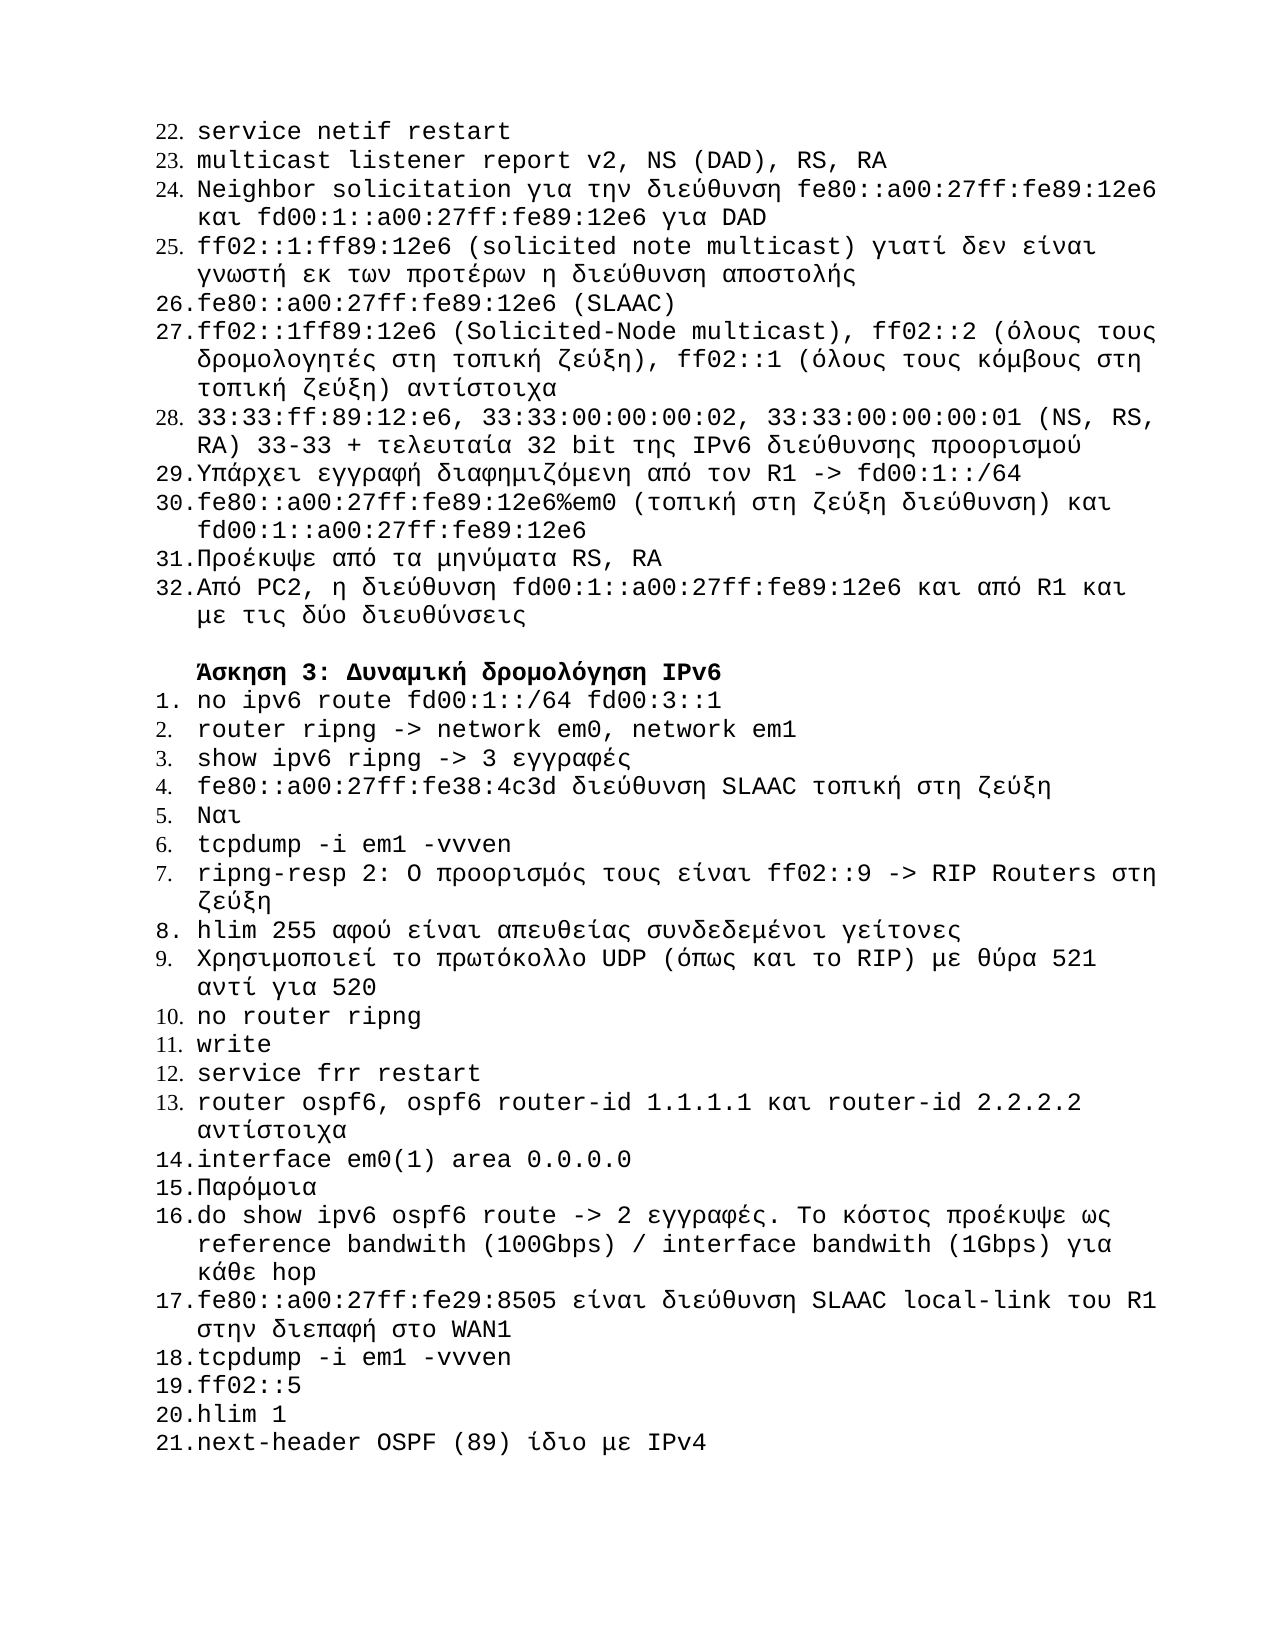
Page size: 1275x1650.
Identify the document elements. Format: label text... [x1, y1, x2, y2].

list Neighbor solicitation για την διεύθυνση fe80::a00:27ff:fe89:12e6 και fd00:1::a00:27ff:fe89:12e6 για DAD [155, 176, 1157, 233]
list Παρόμοια [155, 1175, 1157, 1203]
list service frr restart [155, 1060, 1157, 1089]
list tcpdump -i em1 -vvven [155, 831, 1157, 860]
list next-header OSPF (89) ίδιο με IPv4 [155, 1430, 1157, 1458]
list Από PC2, η διεύθυνση fd00:1::a00:27ff:fe89:12e6 και από R1 και με τις δύο διευθύνσεις [155, 574, 1157, 631]
list ff02::5 [155, 1373, 1157, 1401]
list 33:33:ff:89:12:e6, 33:33:00:00:00:02, 33:33:00:00:00:01 (NS, RS, RA) 33-33 + τελευταία 32 bit της IPv6 διεύθυνσης προορισμού [155, 403, 1157, 461]
list Ναι [155, 802, 1157, 831]
list Άσκηση 3: Δυναμική δρομολόγηση IPv6 [155, 659, 1157, 687]
list multicast listener report v2, NS (DAD), RS, RA [155, 147, 1157, 176]
list interface em0(1) area 0.0.0.0 [155, 1146, 1157, 1175]
list do show ipv6 ospf6 route -> 2 εγγραφές. Το κόστος προέκυψε ως reference bandwith (100Gbps) / interface bandwith (1Gbps) για κάθε hop [155, 1203, 1157, 1288]
list show ipv6 ripng -> 3 εγγραφές [155, 744, 1157, 773]
list fe80::a00:27ff:fe38:4c3d διεύθυνση SLAAC τοπική στη ζεύξη [155, 773, 1157, 802]
list no router ripng [155, 1003, 1157, 1032]
list write [155, 1032, 1157, 1060]
list tcpdump -i em1 -vvven [155, 1345, 1157, 1373]
list fe80::a00:27ff:fe29:8505 είναι διεύθυνση SLAAC local-link του R1 στην διεπαφή στο WAN1 [155, 1288, 1157, 1345]
list router ospf6, ospf6 router-id 1.1.1.1 και router-id 2.2.2.2 αντίστοιχα [155, 1089, 1157, 1146]
list ff02::1ff89:12e6 (Solicited-Node multicast), ff02::2 (όλους τους δρομολογητές στη τοπική ζεύξη), ff02::1 (όλους τους κόμβους στη τοπική ζεύξη) αντίστοιχα [155, 318, 1157, 403]
list hlim 255 αφού είναι απευθείας συνδεδεμένοι γείτονες [155, 917, 1157, 946]
list ripng-resp 2: Ο προορισμός τους είναι ff02::9 -> RIP Routers στη ζεύξη [155, 860, 1157, 917]
list Χρησιμοποιεί το πρωτόκολλο UDP (όπως και το RIP) με θύρα 521 αντί για 520 [155, 946, 1157, 1003]
list Προέκυψε από τα μηνύματα RS, RA [155, 546, 1157, 574]
list no ipv6 route fd00:1::/64 fd00:3::1 [155, 687, 1157, 716]
list service netif restart [155, 118, 1157, 147]
list Υπάρχει εγγραφή διαφημιζόμενη από τον R1 -> fd00:1::/64 [155, 461, 1157, 489]
list hlim 1 [155, 1401, 1157, 1430]
list ff02::1:ff89:12e6 (solicited note multicast) γιατί δεν είναι γνωστή εκ των προτέρων η διεύθυνση αποστολής [155, 233, 1157, 290]
list fe80::a00:27ff:fe89:12e6%em0 (τοπική στη ζεύξη διεύθυνση) και fd00:1::a00:27ff:fe89:12e6 [155, 489, 1157, 546]
list router ripng -> network em0, network em1 [155, 716, 1157, 744]
list fe80::a00:27ff:fe89:12e6 (SLAAC) [155, 290, 1157, 318]
